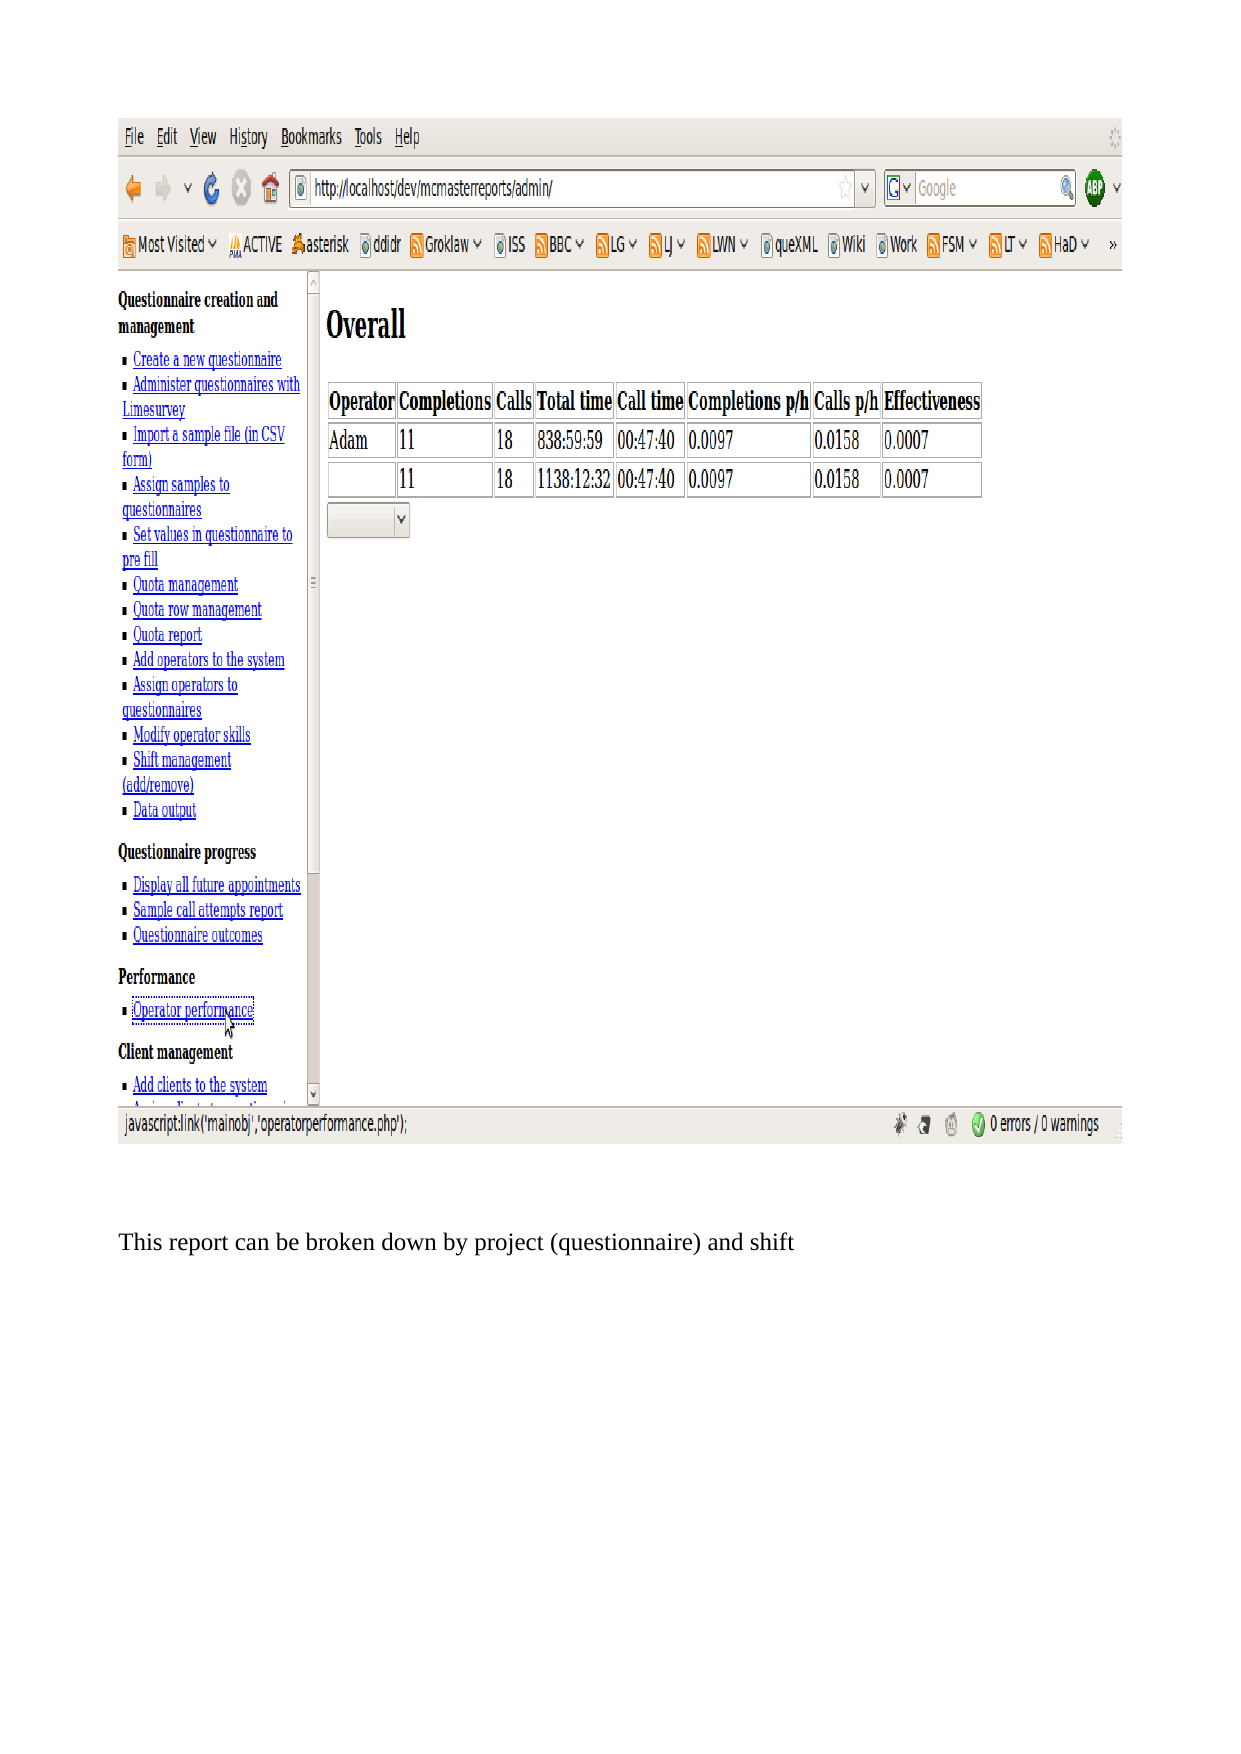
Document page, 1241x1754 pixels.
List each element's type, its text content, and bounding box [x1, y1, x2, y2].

text This report can be broken down by project (questionnaire) and shift [118, 1228, 1122, 1311]
picture [118, 118, 1123, 1144]
